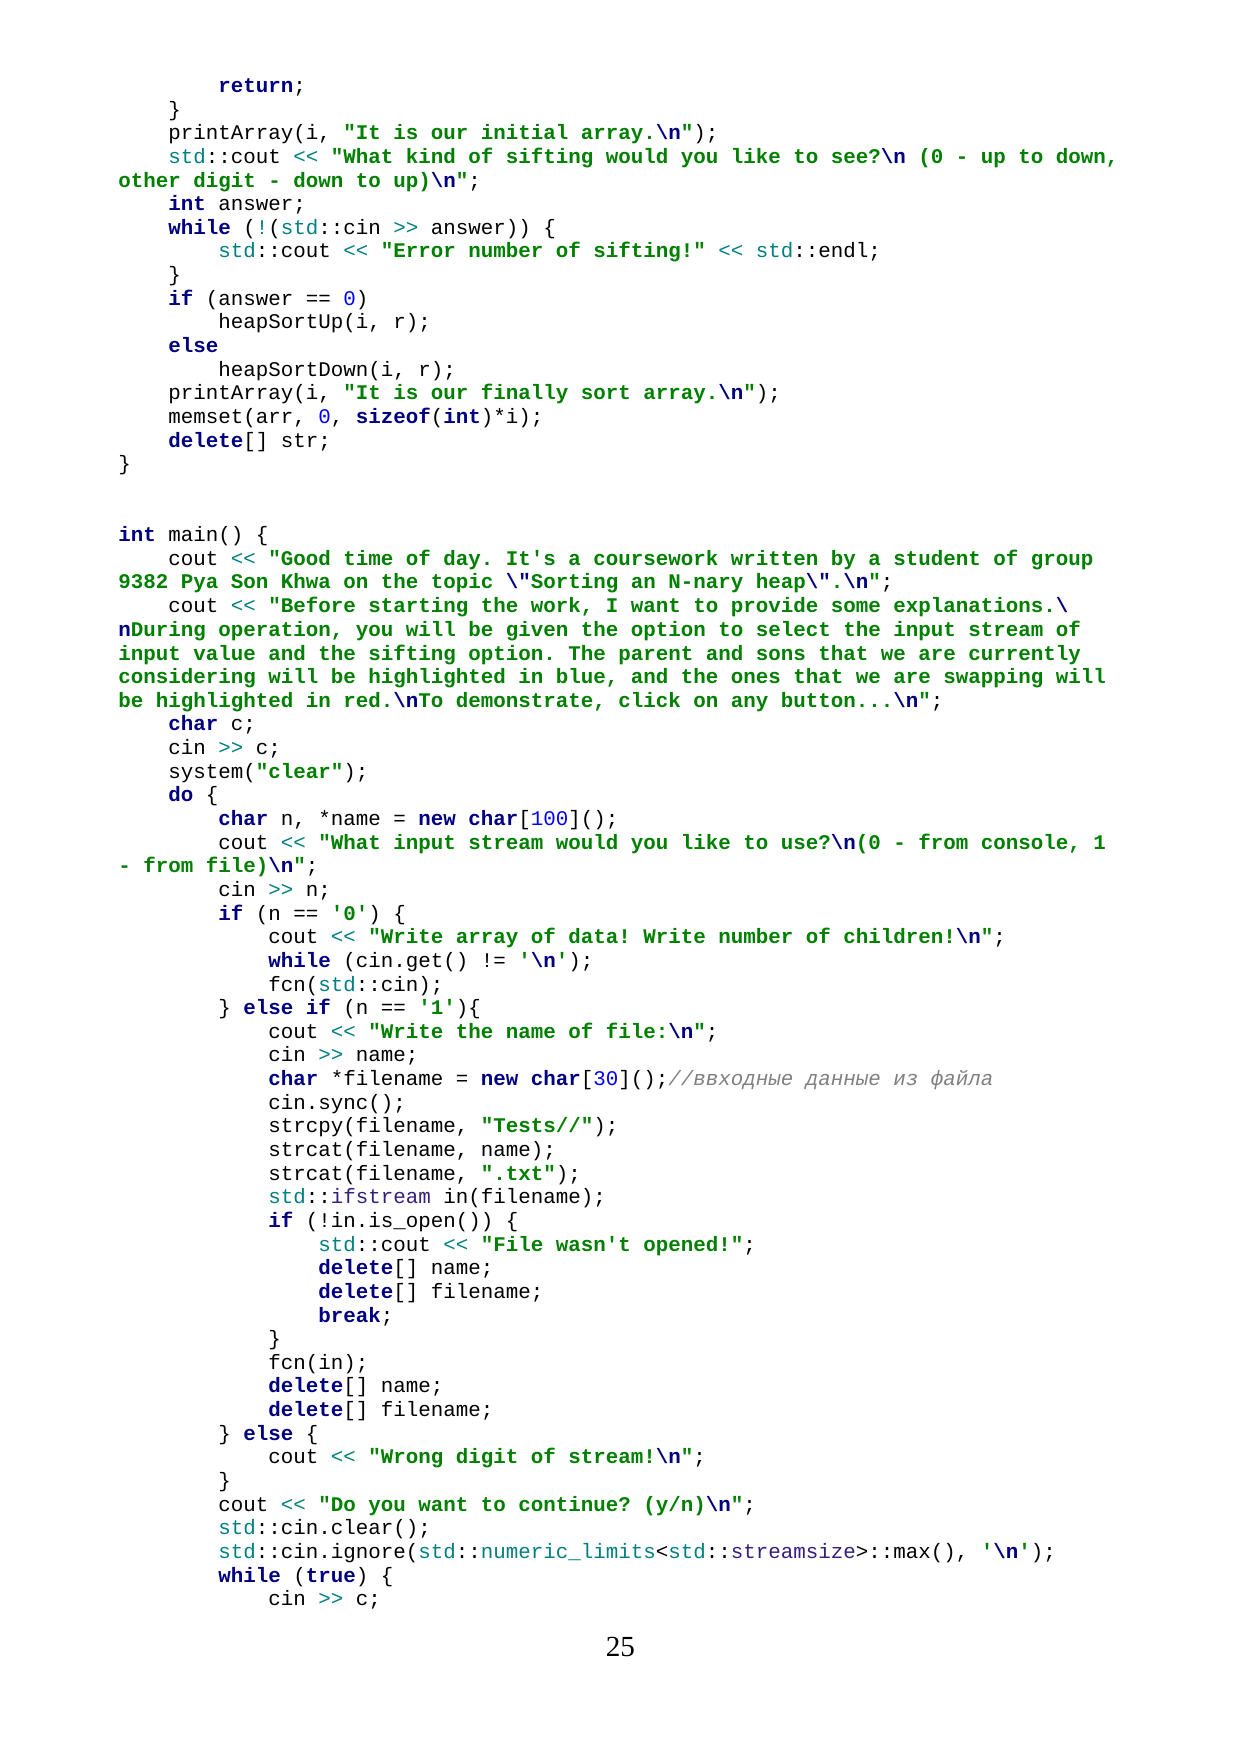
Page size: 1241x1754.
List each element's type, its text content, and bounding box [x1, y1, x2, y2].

text return; } printArray(i, "It is our initial array.\n"); std::cout << "What kind of sifting would you like to see?\n (0 - up to down, other digit - down to up)\n"; int answer; while (!(std::cin >> answer)) { std::cout << "Error number of sifting!" << std::endl; } if (answer == 0) heapSortUp(i, r); else heapSortDown(i, r); printArray(i, "It is our finally sort array.\n"); memset(arr, 0, sizeof(int)*i); delete[] str; } int main() { cout << "Good time of day. It's a coursework written by a student of group 9382 Pya Son Khwa on the topic \"Sorting an N-nary heap\".\n"; cout << "Before starting the work, I want to provide some explanations.\nDuring operation, you will be given the option to select the input stream of input value and the sifting option. The parent and sons that we are currently considering will be highlighted in blue, and the ones that we are swapping will be highlighted in red.\nTo demonstrate, click on any button...\n"; char c; cin >> c; system("clear"); do { char n, *name = new char[100](); cout << "What input stream would you like to use?\n(0 - from console, 1 - from file)\n"; cin >> n; if (n == '0') { cout << "Write array of data! Write number of children!\n"; while (cin.get() != '\n'); fcn(std::cin); } else if (n == '1'){ cout << "Write the name of file:\n"; cin >> name; char *filename = new char[30]();//ввходные данные из файла cin.sync(); strcpy(filename, "Tests//"); strcat(filename, name); strcat(filename, ".txt"); std::ifstream in(filename); if (!in.is_open()) { std::cout << "File wasn't opened!"; delete[] name; delete[] filename; break; } fcn(in); delete[] name; delete[] filename; } else { cout << "Wrong digit of stream!\n"; } cout << "Do you want to continue? (y/n)\n"; std::cin.clear(); std::cin.ignore(std::numeric_limits<std::streamsize>::max(), '\n'); while (true) { cin >> c; [118, 75, 1122, 1612]
